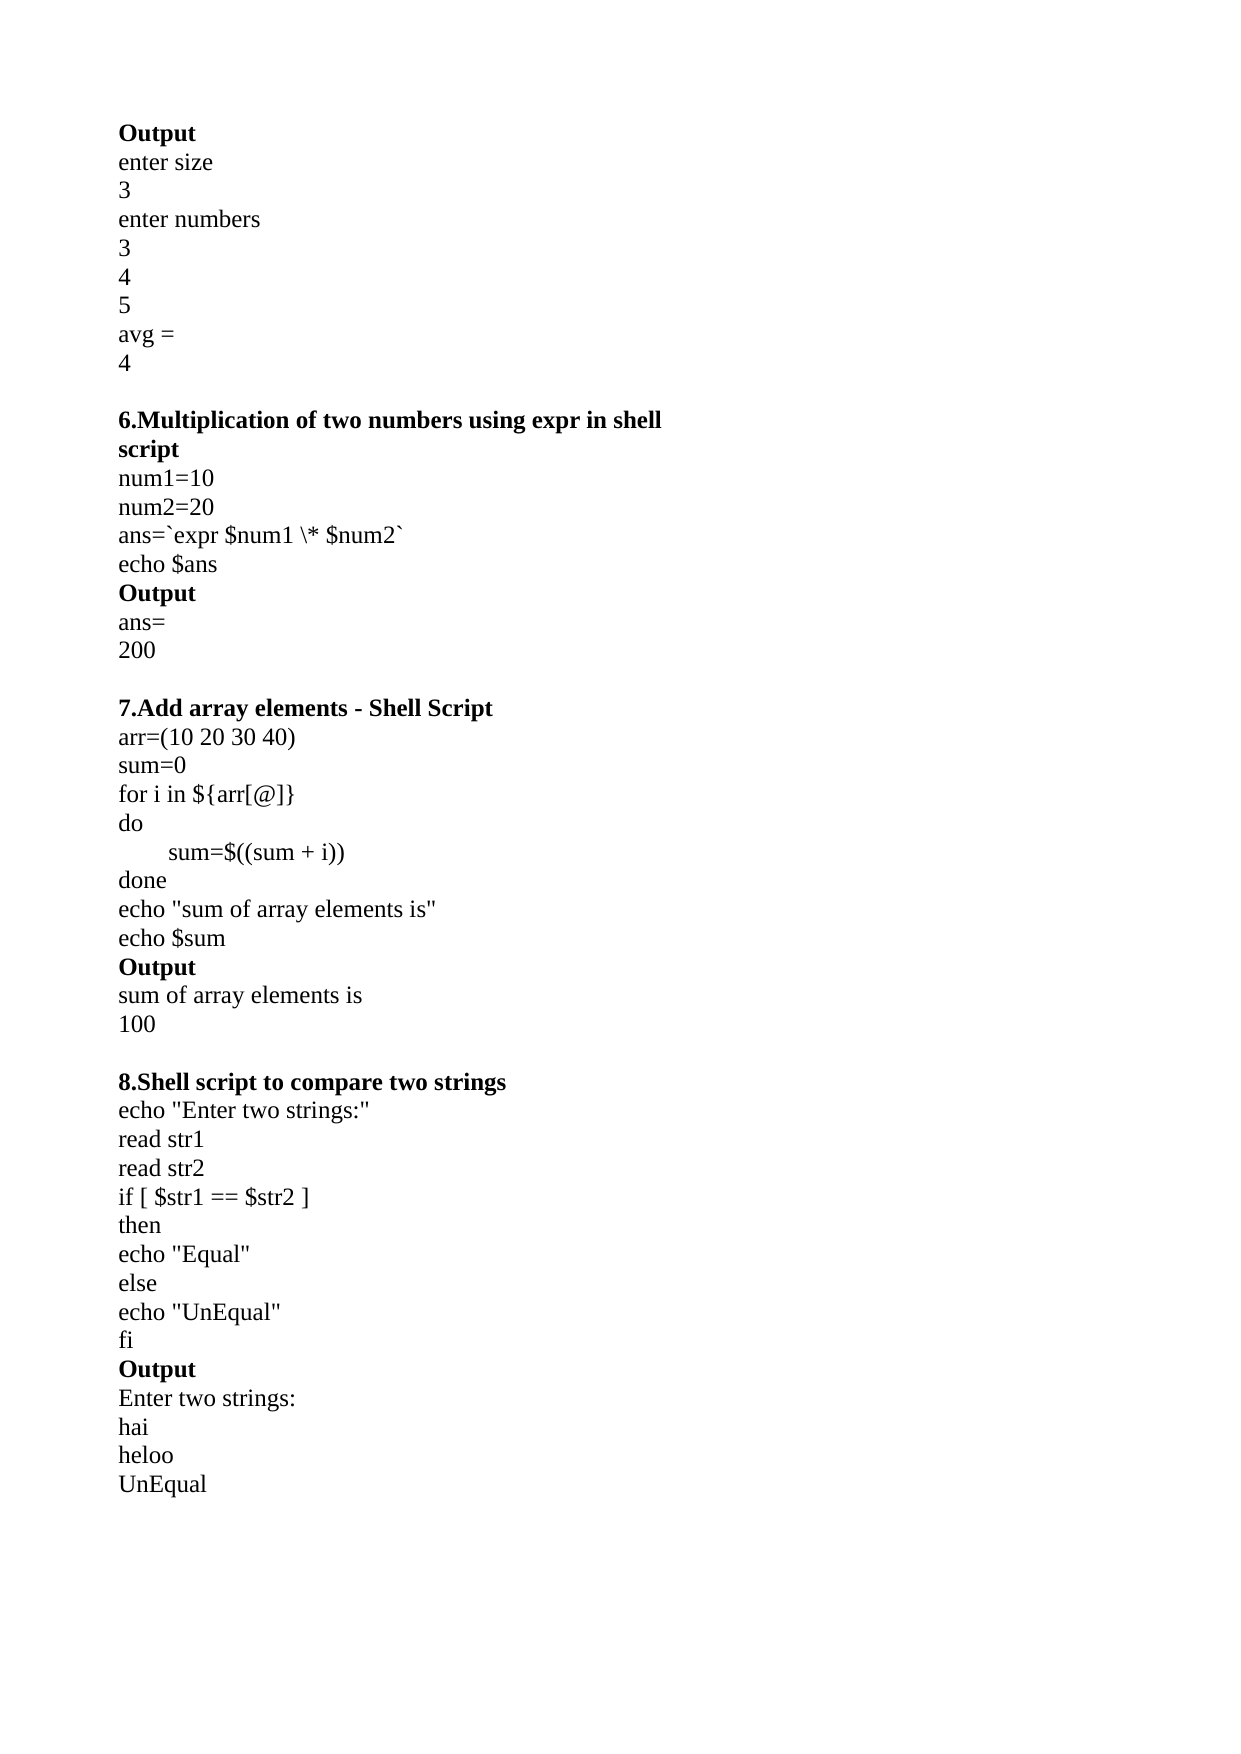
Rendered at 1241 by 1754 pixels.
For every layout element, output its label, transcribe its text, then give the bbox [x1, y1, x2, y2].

text 4 [118, 262, 1122, 291]
text echo "sum of array elements is" [118, 894, 1122, 923]
text 8.Shell script to compare two strings [118, 1067, 1122, 1096]
text Output [118, 118, 1122, 147]
text 6.Multiplication of two numbers using expr in shell [118, 406, 1122, 434]
text sum of array elements is [118, 981, 1122, 1009]
text ans= [118, 607, 1122, 636]
text heloo [118, 1441, 1122, 1469]
text Output [118, 1354, 1122, 1383]
text hai [118, 1412, 1122, 1441]
text sum=0 [118, 751, 1122, 779]
text 3 [118, 233, 1122, 262]
text echo $ans [118, 549, 1122, 578]
text Output [118, 578, 1122, 607]
text sum=$((sum + i)) [118, 837, 1122, 866]
text enter size [118, 147, 1122, 176]
text if [ $str1 == $str2 ] [118, 1182, 1122, 1211]
text 100 [118, 1009, 1122, 1038]
text avg = [118, 319, 1122, 348]
text Output [118, 952, 1122, 981]
text fi [118, 1326, 1122, 1354]
text for i in ${arr[@]} [118, 779, 1122, 808]
text echo "Equal" [118, 1239, 1122, 1268]
text ans=`expr $num1 \* $num2` [118, 521, 1122, 549]
text 200 [118, 636, 1122, 664]
text arr=(10 20 30 40) [118, 722, 1122, 751]
text 4 [118, 348, 1122, 377]
text 5 [118, 291, 1122, 319]
text read str2 [118, 1153, 1122, 1182]
text enter numbers [118, 204, 1122, 233]
text 7.Add array elements - Shell Script [118, 693, 1122, 722]
text echo "UnEqual" [118, 1297, 1122, 1326]
text UnEqual [118, 1469, 1122, 1498]
text else [118, 1268, 1122, 1297]
text num1=10 [118, 463, 1122, 492]
text done [118, 866, 1122, 894]
text script [118, 434, 1122, 463]
text echo $sum [118, 923, 1122, 952]
text echo "Enter two strings:" [118, 1096, 1122, 1124]
text Enter two strings: [118, 1383, 1122, 1412]
text read str1 [118, 1124, 1122, 1153]
text num2=20 [118, 492, 1122, 521]
text do [118, 808, 1122, 837]
text 3 [118, 176, 1122, 204]
text then [118, 1211, 1122, 1239]
